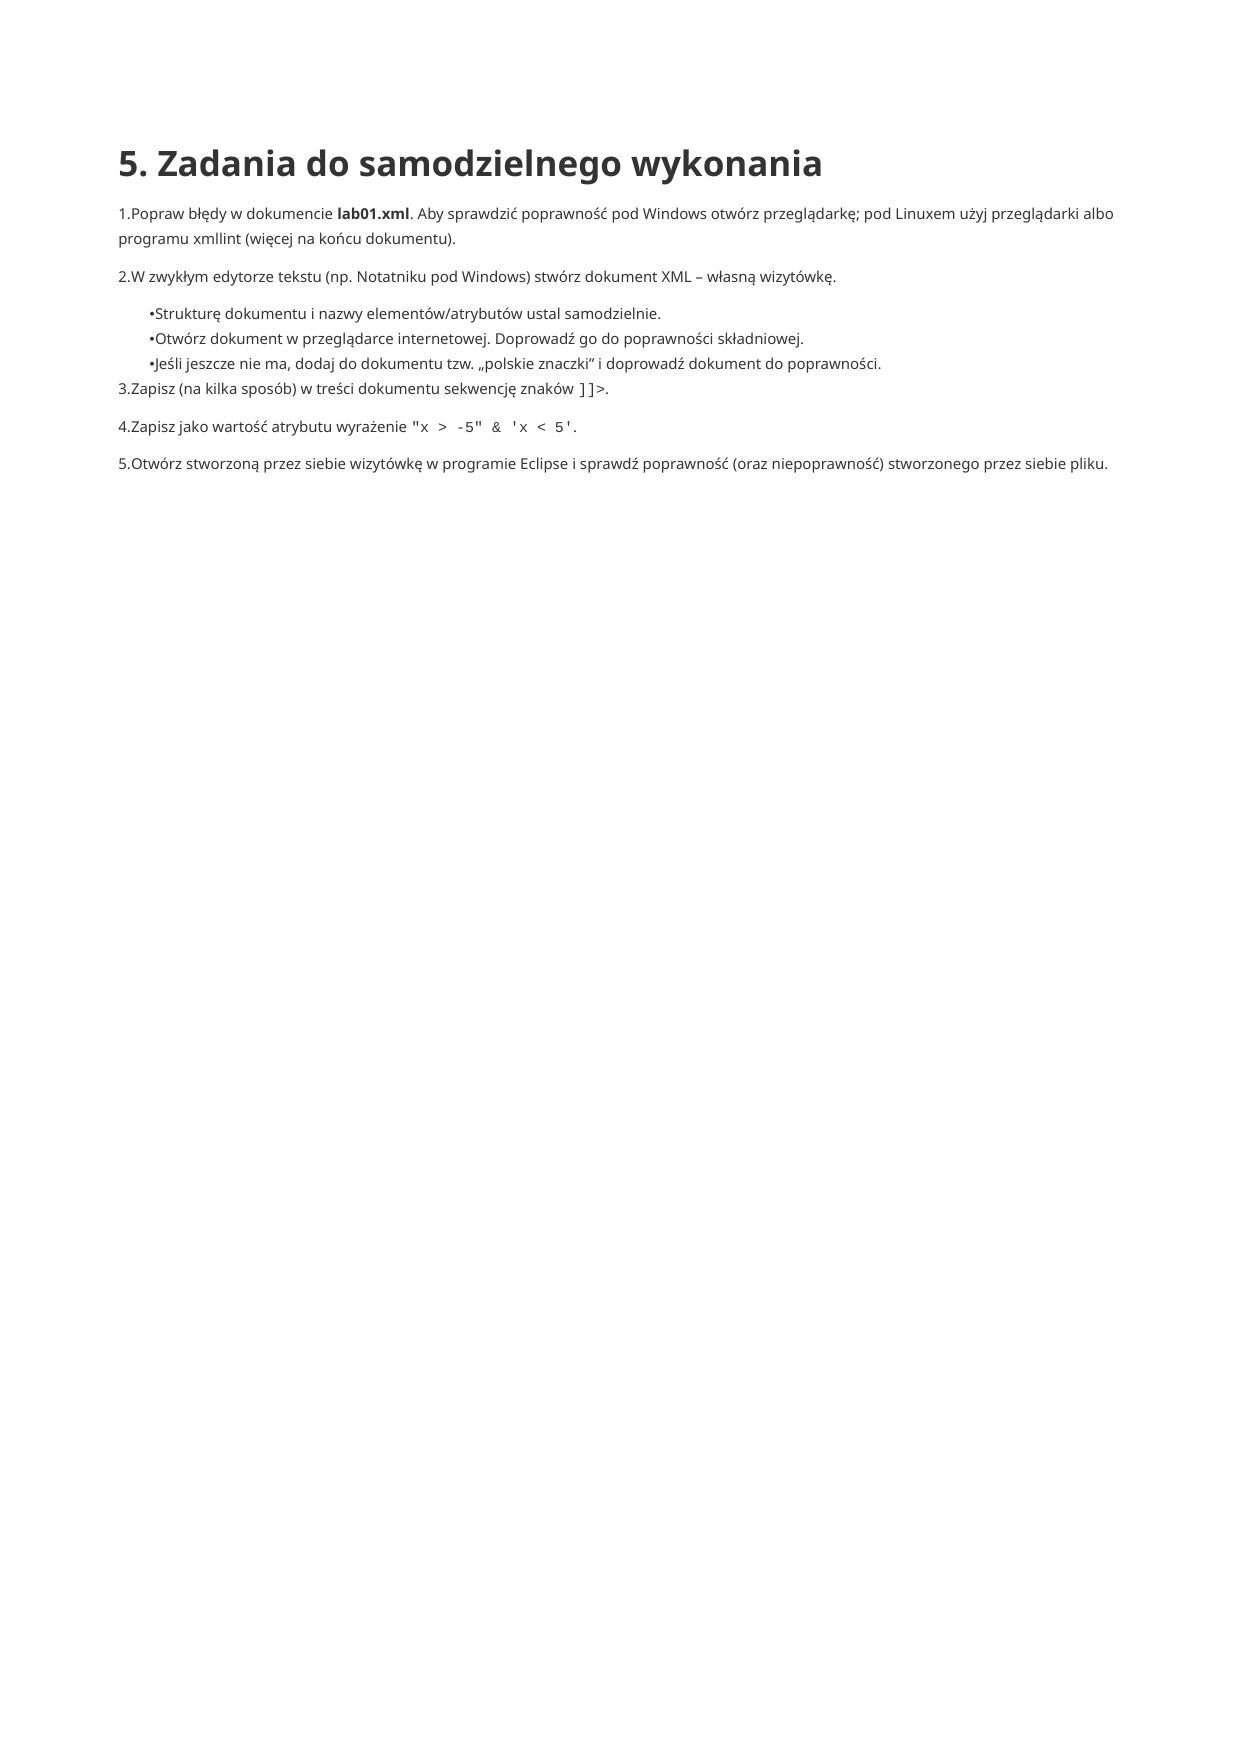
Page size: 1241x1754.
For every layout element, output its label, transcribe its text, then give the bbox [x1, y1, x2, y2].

list Otwórz stworzoną przez siebie wizytówkę w programie Eclipse i sprawdź poprawność (oraz niepoprawność) stworzonego przez siebie pliku. [118, 449, 1122, 474]
list Zapisz (na kilka sposób) w treści dokumentu sekwencję znaków ]]>. [118, 374, 1122, 399]
list Jeśli jeszcze nie ma, dodaj do dokumentu tzw. „polskie znaczki” i doprowadź dokument do poprawności. [118, 349, 1122, 374]
subtitle 5. Zadania do samodzielnego wykonania [118, 139, 1122, 187]
list Otwórz dokument w przeglądarce internetowej. Doprowadź go do poprawności składniowej. [118, 324, 1122, 349]
list Strukturę dokumentu i nazwy elementów/atrybutów ustal samodzielnie. [118, 299, 1122, 324]
list Zapisz jako wartość atrybutu wyrażenie "x > -5" & 'x < 5'. [118, 412, 1122, 437]
list Popraw błędy w dokumencie lab01.xml. Aby sprawdzić poprawność pod Windows otwórz przeglądarkę; pod Linuxem użyj przeglądarki albo programu xmllint (więcej na końcu dokumentu). [118, 199, 1122, 249]
list W zwykłym edytorze tekstu (np. Notatniku pod Windows) stwórz dokument XML – własną wizytówkę. [118, 262, 1122, 287]
